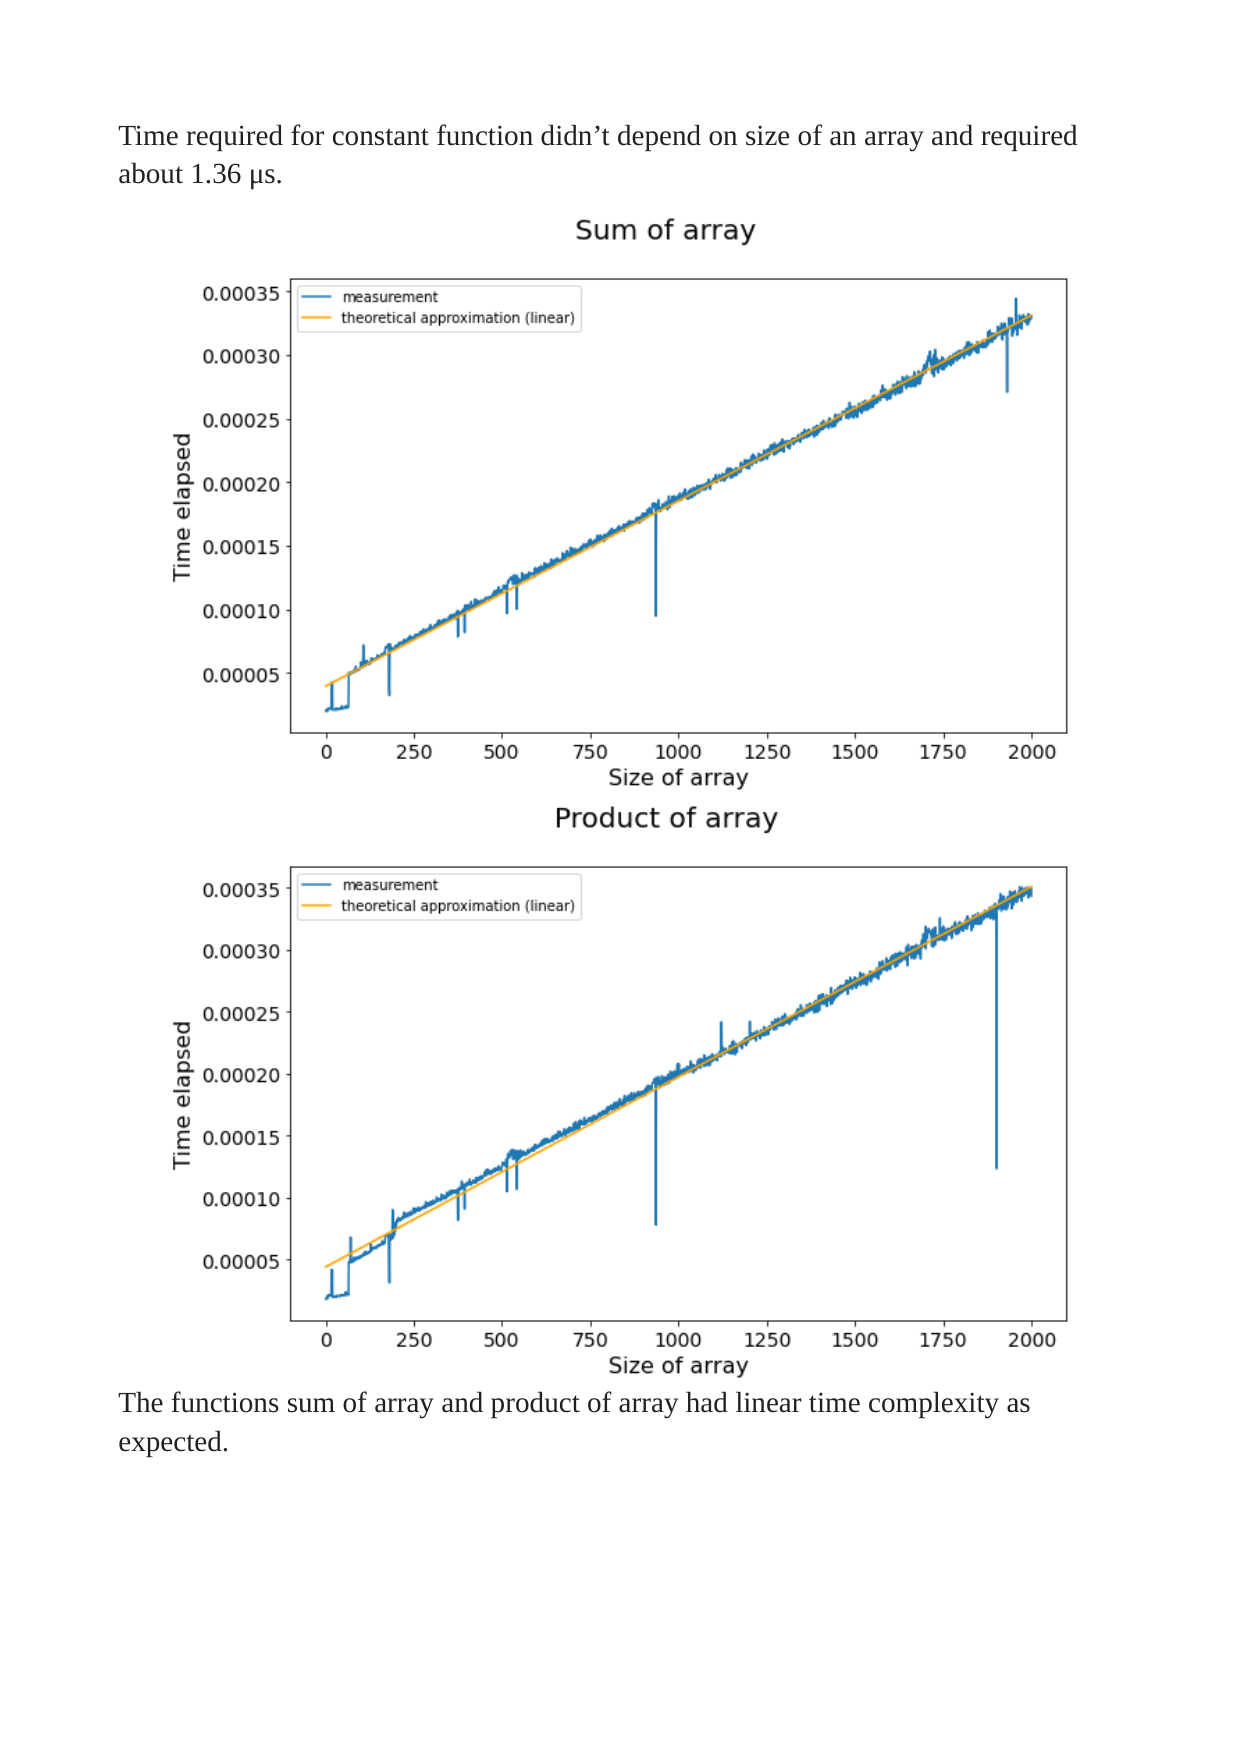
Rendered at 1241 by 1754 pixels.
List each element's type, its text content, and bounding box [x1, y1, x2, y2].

text Time required for constant function didn’t depend on size of an array and required about 1.36 μs. [118, 118, 1122, 190]
text The functions sum of array and product of array had linear time complexity as expected. [118, 210, 1122, 1457]
picture [165, 209, 1076, 1386]
